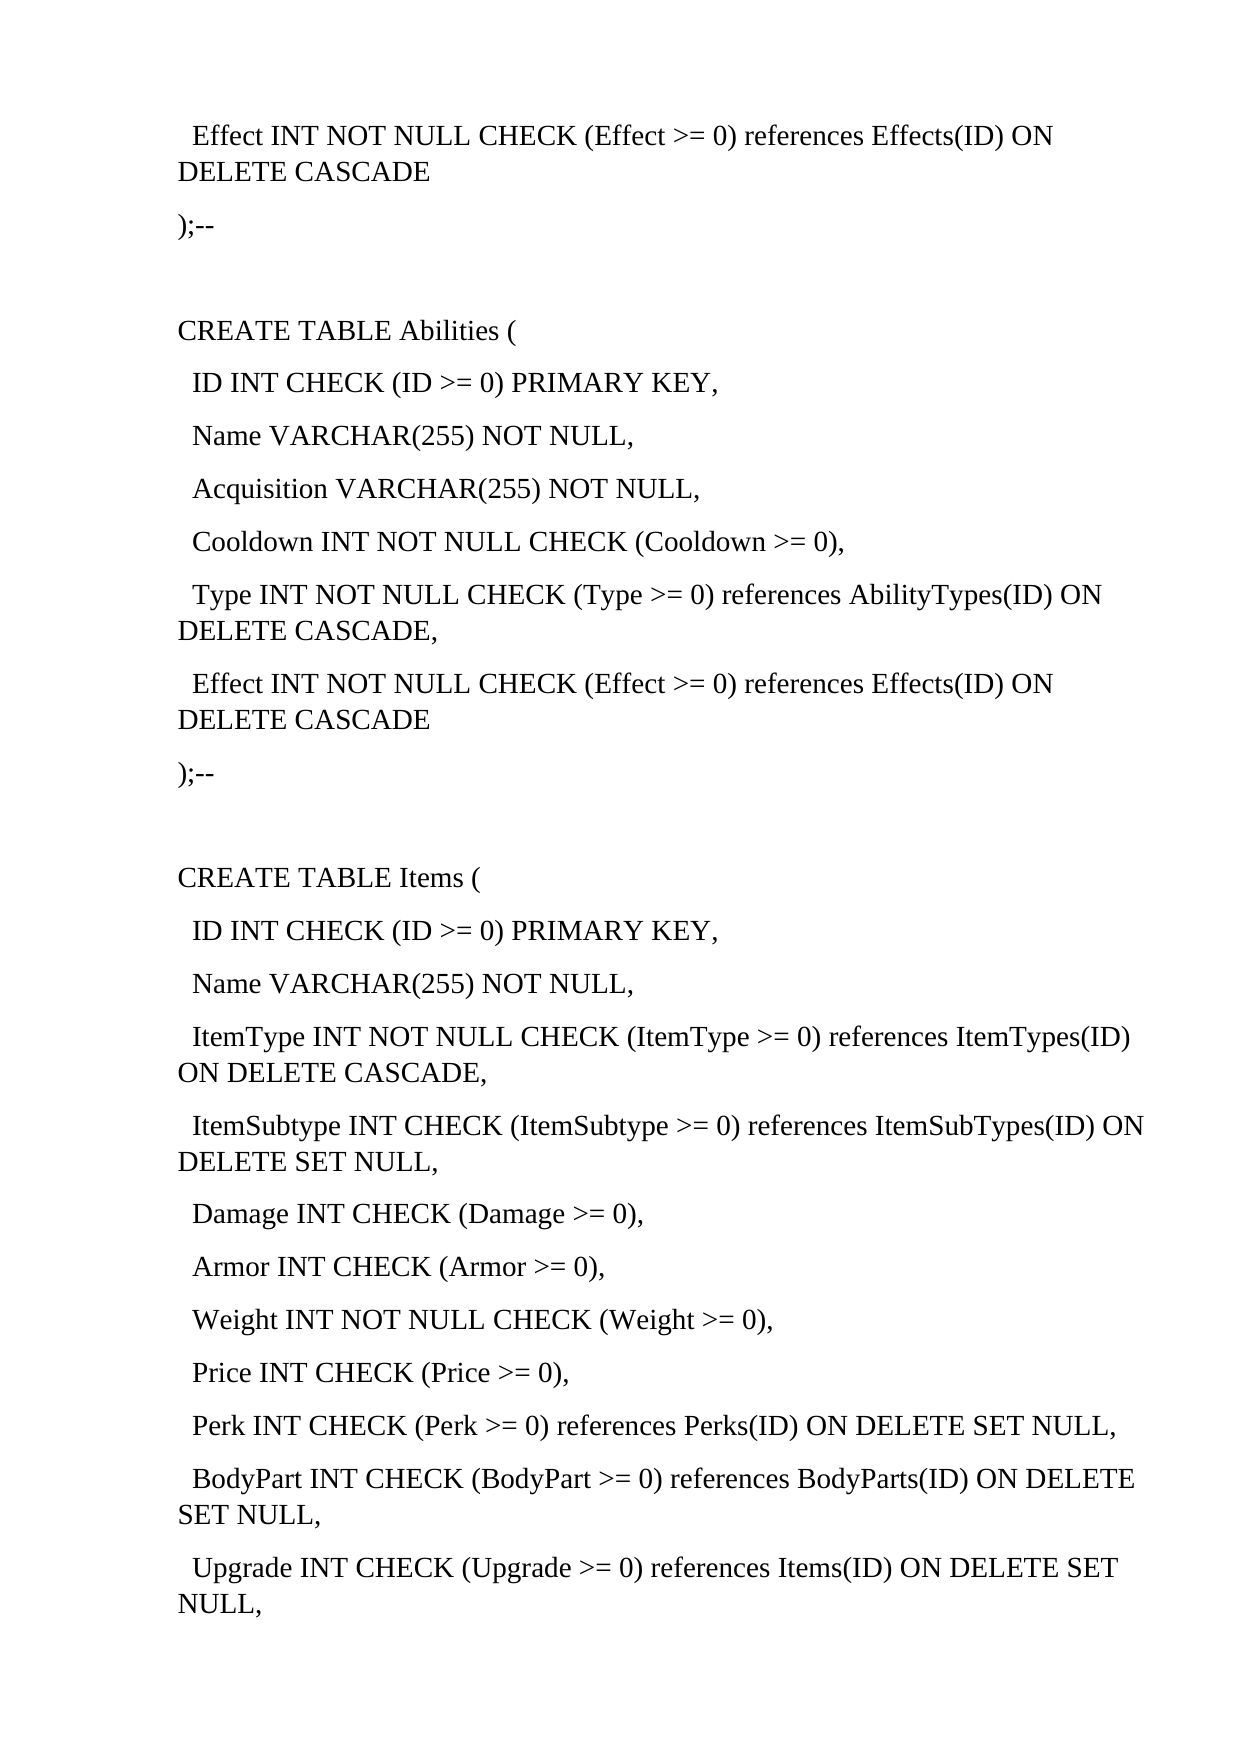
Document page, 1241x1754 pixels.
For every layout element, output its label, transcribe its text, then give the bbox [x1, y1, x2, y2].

text ItemSubtype INT CHECK (ItemSubtype >= 0) references ItemSubTypes(ID) ON DELETE SET NULL, [177, 1108, 1152, 1177]
text Effect INT NOT NULL CHECK (Effect >= 0) references Effects(ID) ON DELETE CASCADE [177, 666, 1152, 735]
text Armor INT CHECK (Armor >= 0), [177, 1249, 1152, 1283]
text Damage INT CHECK (Damage >= 0), [177, 1197, 1152, 1230]
text Weight INT NOT NULL CHECK (Weight >= 0), [177, 1302, 1152, 1336]
text );-- [177, 207, 1152, 241]
text Acquisition VARCHAR(255) NOT NULL, [177, 471, 1152, 505]
text Upgrade INT CHECK (Upgrade >= 0) references Items(ID) ON DELETE SET NULL, [177, 1550, 1152, 1619]
text Cooldown INT NOT NULL CHECK (Cooldown >= 0), [177, 524, 1152, 557]
text Name VARCHAR(255) NOT NULL, [177, 966, 1152, 999]
text CREATE TABLE Items ( [177, 860, 1152, 894]
text ID INT CHECK (ID >= 0) PRIMARY KEY, [177, 366, 1152, 399]
text Effect INT NOT NULL CHECK (Effect >= 0) references Effects(ID) ON DELETE CASCADE [177, 118, 1152, 188]
text Name VARCHAR(255) NOT NULL, [177, 418, 1152, 452]
text Type INT NOT NULL CHECK (Type >= 0) references AbilityTypes(ID) ON DELETE CASCADE, [177, 577, 1152, 646]
text Price INT CHECK (Price >= 0), [177, 1355, 1152, 1389]
text BodyPart INT CHECK (BodyPart >= 0) references BodyParts(ID) ON DELETE SET NULL, [177, 1461, 1152, 1530]
text ID INT CHECK (ID >= 0) PRIMARY KEY, [177, 913, 1152, 947]
text CREATE TABLE Abilities ( [177, 313, 1152, 346]
text ItemType INT NOT NULL CHECK (ItemType >= 0) references ItemTypes(ID) ON DELETE CASCADE, [177, 1019, 1152, 1088]
text Perk INT CHECK (Perk >= 0) references Perks(ID) ON DELETE SET NULL, [177, 1408, 1152, 1441]
text );-- [177, 755, 1152, 788]
